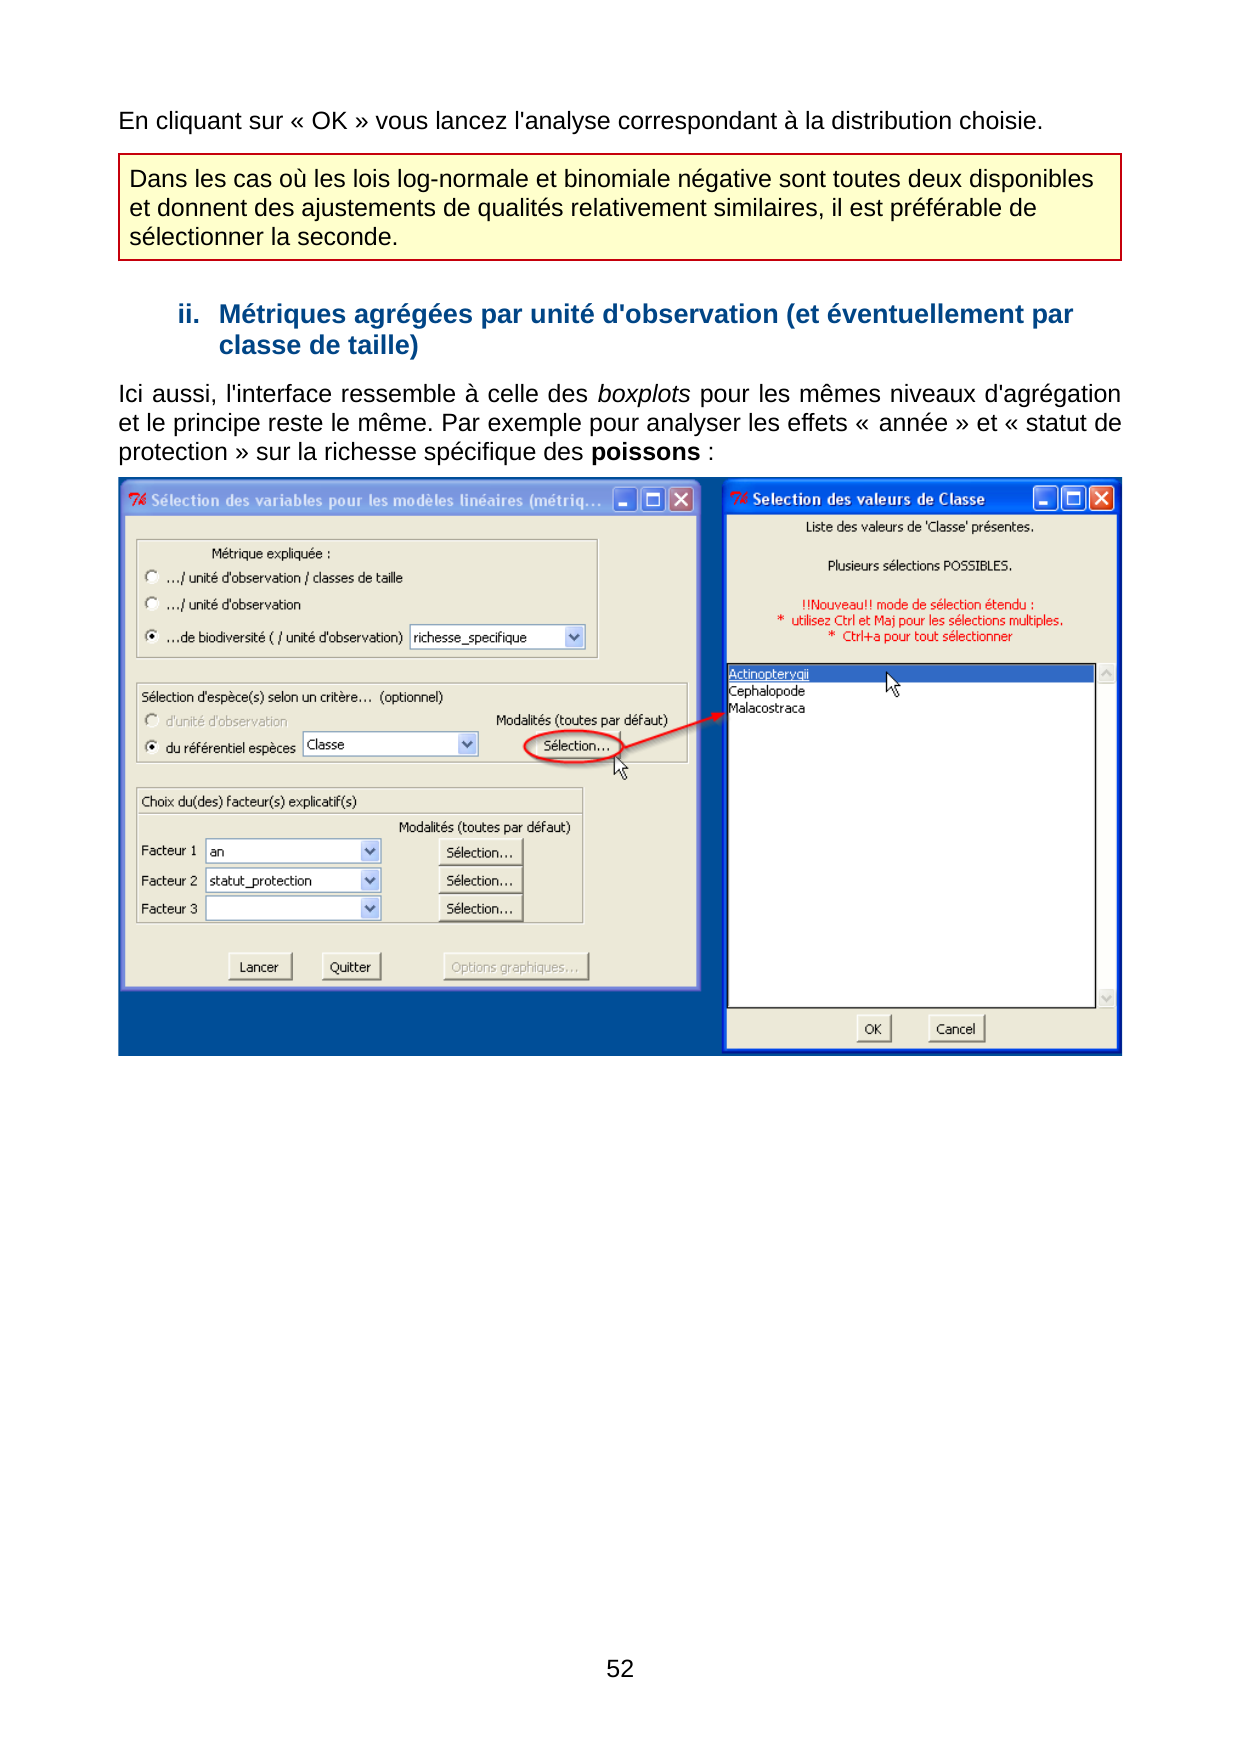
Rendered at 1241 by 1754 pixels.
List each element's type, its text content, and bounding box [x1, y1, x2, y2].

text Dans les cas où les lois log-normale et binomiale négative sont toutes deux disponibles et donnent des ajustements de qualités relativement similaires, il est préférable de sélectionner la seconde. [120, 155, 1120, 259]
text En cliquant sur « OK » vous lancez l'analyse correspondant à la distribution choisie. [118, 106, 1122, 135]
text Ici aussi, l'interface ressemble à celle des boxplots pour les mêmes niveaux d'agrégation et le principe reste le même. Par exemple pour analyser les effets « année » et « statut de protection » sur la richesse spécifique des poissons : [118, 379, 1122, 465]
subtitle Métriques agrégées par unité d'observation (et éventuellement par classe de taille) [177, 298, 1122, 361]
picture [118, 477, 1123, 1056]
